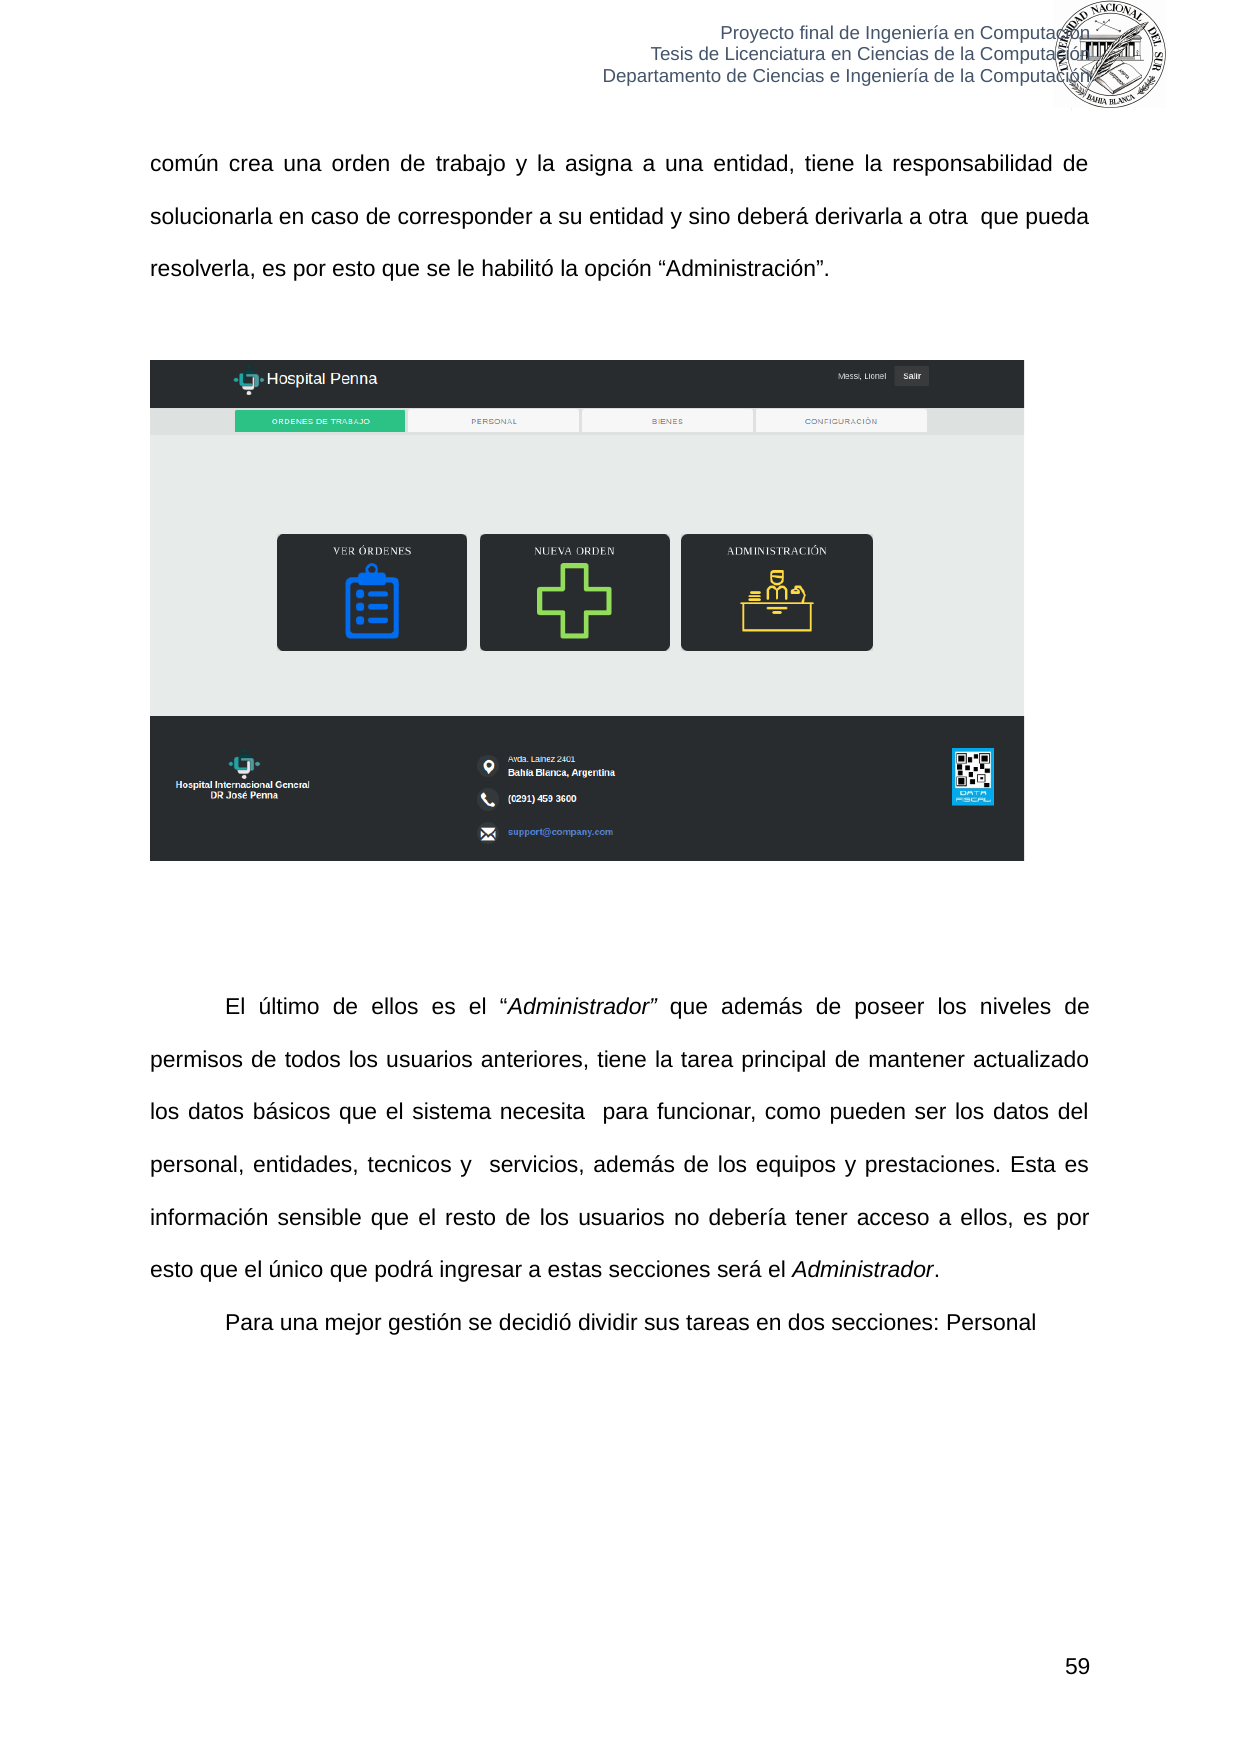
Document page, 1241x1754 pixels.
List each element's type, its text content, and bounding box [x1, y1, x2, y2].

text común crea una orden de trabajo y la asigna a una entidad, tiene la responsabilidad de solucionarla en caso de corresponder a su entidad y sino deberá derivarla a otra que pueda resolverla, es por esto que se le habilitó la opción “Administración”. [150, 150, 1090, 282]
text Para una mejor gestión se decidió dividir sus tareas en dos secciones: Personal [150, 1309, 1090, 1335]
text El último de ellos es el “Administrador” que además de poseer los niveles de permisos de todos los usuarios anteriores, tiene la tarea principal de mantener actualizado los datos básicos que el sistema necesita para funcionar, como pueden ser los datos del personal, entidades, tecnicos y servicios, además de los equipos y prestaciones. Esta es información sensible que el resto de los usuarios no debería tener acceso a ellos, es por esto que el único que podrá ingresar a estas secciones será el Administrador. [150, 993, 1090, 1283]
picture [1053, 0, 1167, 108]
picture [150, 360, 1025, 861]
